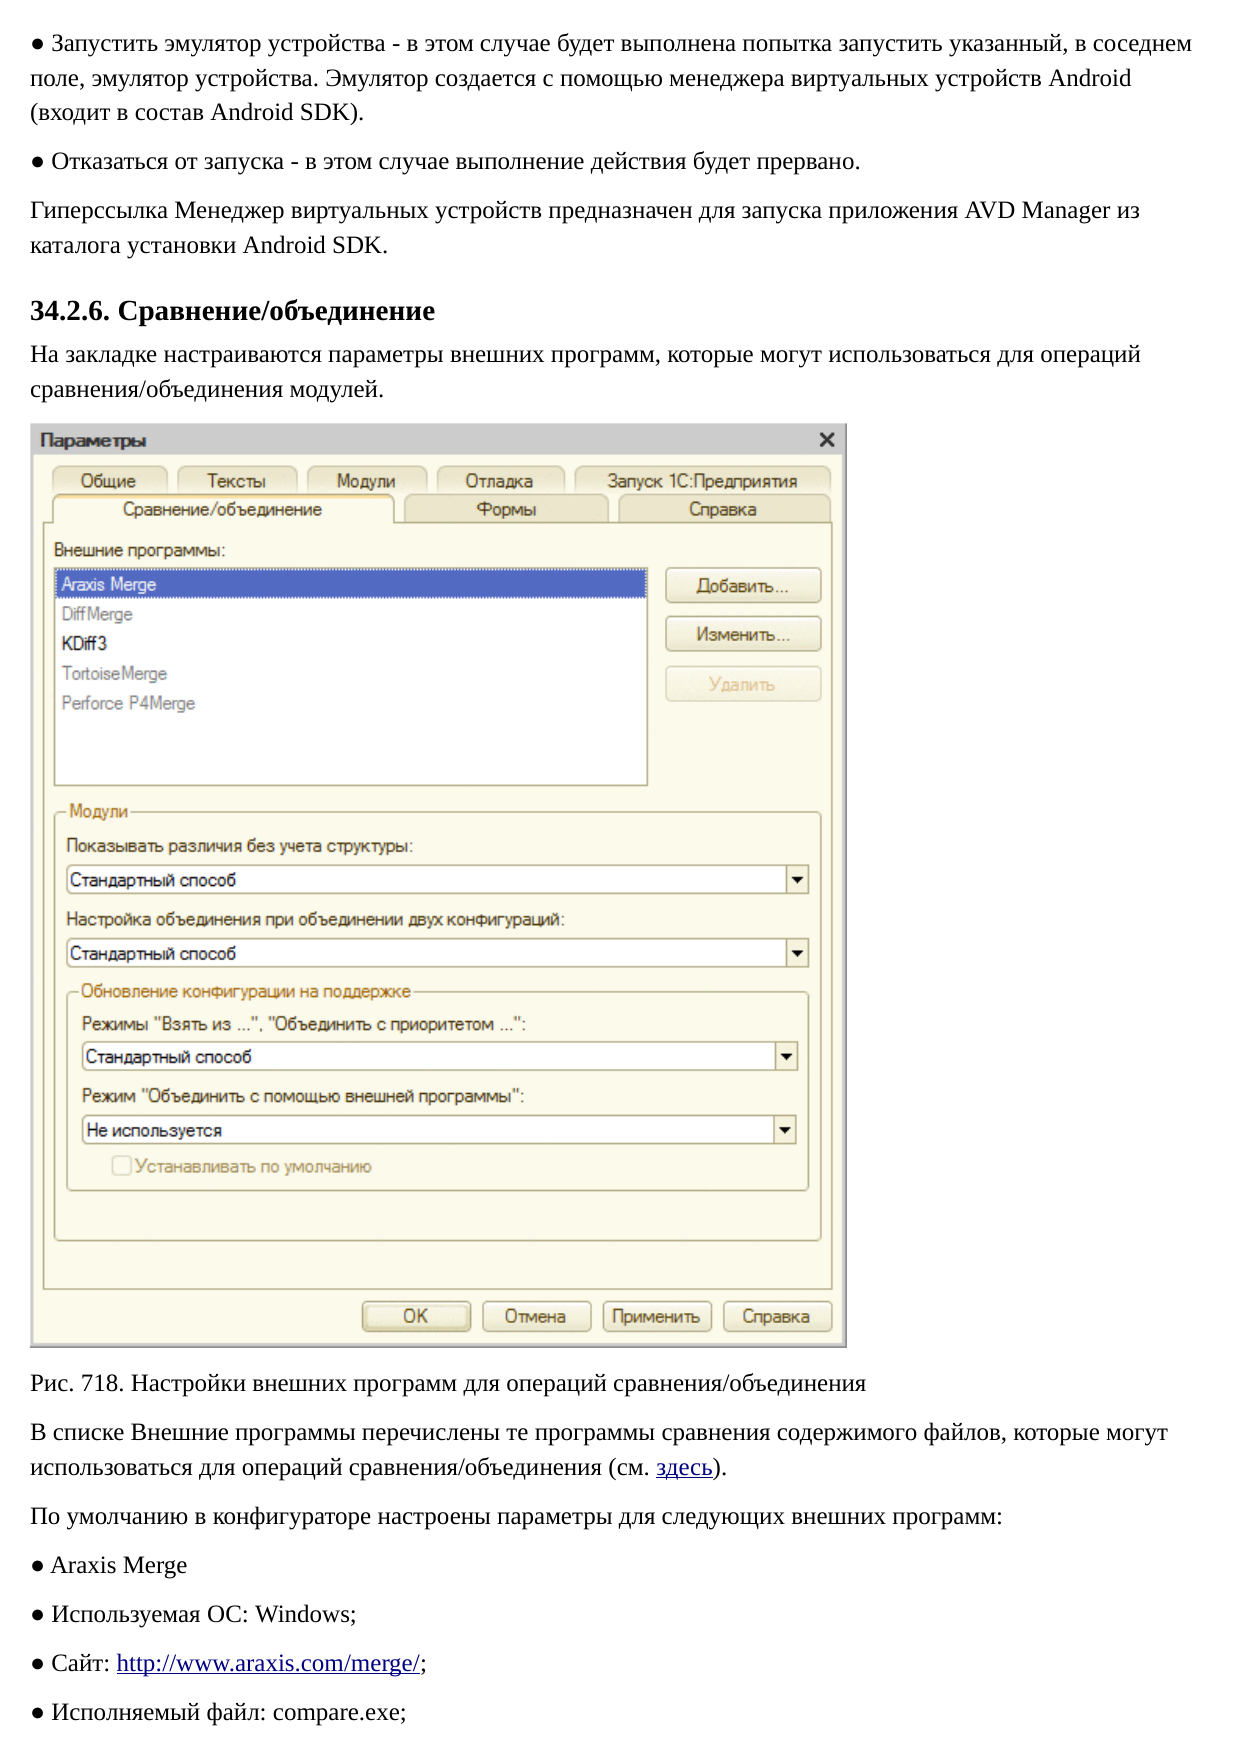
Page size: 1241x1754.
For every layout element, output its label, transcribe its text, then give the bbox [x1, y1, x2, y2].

text Рис. 718. Настройки внешних программ для операций сравнения/объединения [30, 1368, 1211, 1397]
text ● Используемая ОС: Windows; [30, 1599, 1211, 1628]
text ● Сайт: http://www.araxis.com/merge/; [30, 1648, 1211, 1677]
subtitle 34.2.6. Сравнение/объединение [30, 293, 1211, 327]
text По умолчанию в конфигураторе настроены параметры для следующих внешних программ: [30, 1501, 1211, 1529]
text На закладке настраиваются параметры внешних программ, которые могут использоваться для операций сравнения/объединения модулей. [30, 339, 1211, 403]
text ● Запустить эмулятор устройства ‑ в этом случае будет выполнена попытка запустить указанный, в соседнем поле, эмулятор устройства. Эмулятор создается с помощью менеджера виртуальных устройств Android (входит в состав Android SDK). [30, 28, 1211, 126]
picture [29, 422, 847, 1348]
text ● Исполняемый файл: compare.exe; [30, 1697, 1211, 1726]
text ● Отказаться от запуска ‑ в этом случае выполнение действия будет прервано. [30, 146, 1211, 175]
text ● Araxis Merge [30, 1550, 1211, 1579]
text Гиперссылка Менеджер виртуальных устройств предназначен для запуска приложения AVD Manager из каталога установки Android SDK. [30, 195, 1211, 258]
text В списке Внешние программы перечислены те программы сравнения содержимого файлов, которые могут использоваться для операций сравнения/объединения (см. здесь). [30, 1417, 1211, 1481]
